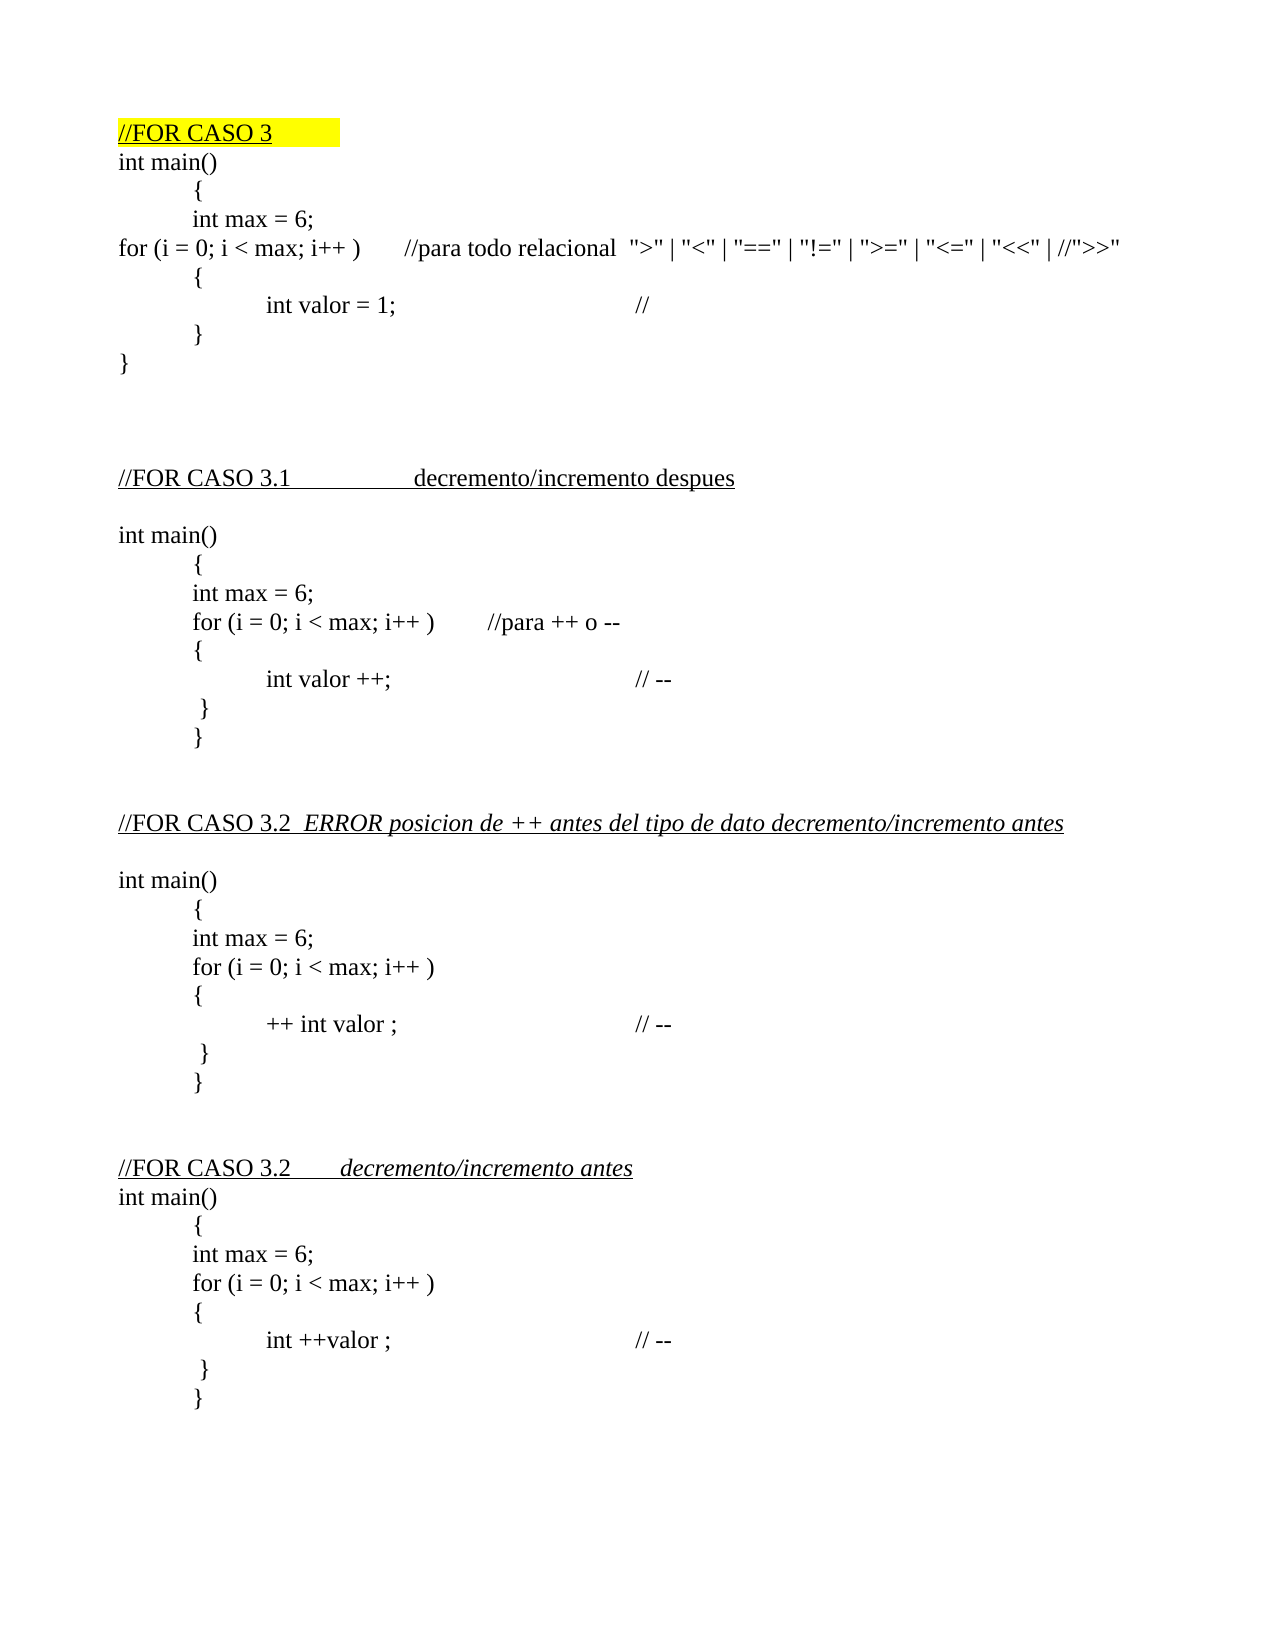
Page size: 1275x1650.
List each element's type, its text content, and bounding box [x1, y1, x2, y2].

text ++ int valor ; // -- [118, 1009, 1157, 1038]
text int max = 6; [118, 578, 1157, 607]
text //FOR CASO 3.1 decremento/incremento despues [118, 463, 1157, 492]
text } [118, 1067, 1157, 1096]
text int max = 6; [118, 923, 1157, 952]
text int ++valor ; // -- [118, 1326, 1157, 1354]
text for (i = 0; i < max; i++ ) [118, 952, 1157, 981]
text { [118, 894, 1157, 923]
text //FOR CASO 3 [118, 118, 1157, 147]
text { [118, 1297, 1157, 1326]
text int max = 6; [118, 204, 1157, 233]
text { [118, 549, 1157, 578]
text { [118, 1211, 1157, 1239]
text for (i = 0; i < max; i++ ) //para todo relacional ">" | "<" | "==" | "!=" | ">=" | "<=" | "<<" | //">>" [118, 233, 1157, 262]
text } [118, 1354, 1157, 1383]
text for (i = 0; i < max; i++ ) //para ++ o -- [118, 607, 1157, 636]
text //FOR CASO 3.2 decremento/incremento antes [118, 1153, 1157, 1182]
text } [118, 319, 1157, 348]
text } [118, 693, 1157, 722]
text } [118, 348, 1157, 377]
text } [118, 1383, 1157, 1412]
text int max = 6; [118, 1239, 1157, 1268]
text //FOR CASO 3.2 ERROR posicion de ++ antes del tipo de dato decremento/incremento antes [118, 808, 1157, 837]
text } [118, 1038, 1157, 1067]
text { [118, 636, 1157, 664]
text int main() [118, 866, 1157, 894]
text int valor ++; // -- [118, 664, 1157, 693]
text { [118, 176, 1157, 204]
text int main() [118, 147, 1157, 176]
text { [118, 262, 1157, 291]
text int main() [118, 1182, 1157, 1211]
text for (i = 0; i < max; i++ ) [118, 1268, 1157, 1297]
text int main() [118, 521, 1157, 549]
text { [118, 981, 1157, 1009]
text } [118, 722, 1157, 751]
text int valor = 1; // [118, 291, 1157, 319]
